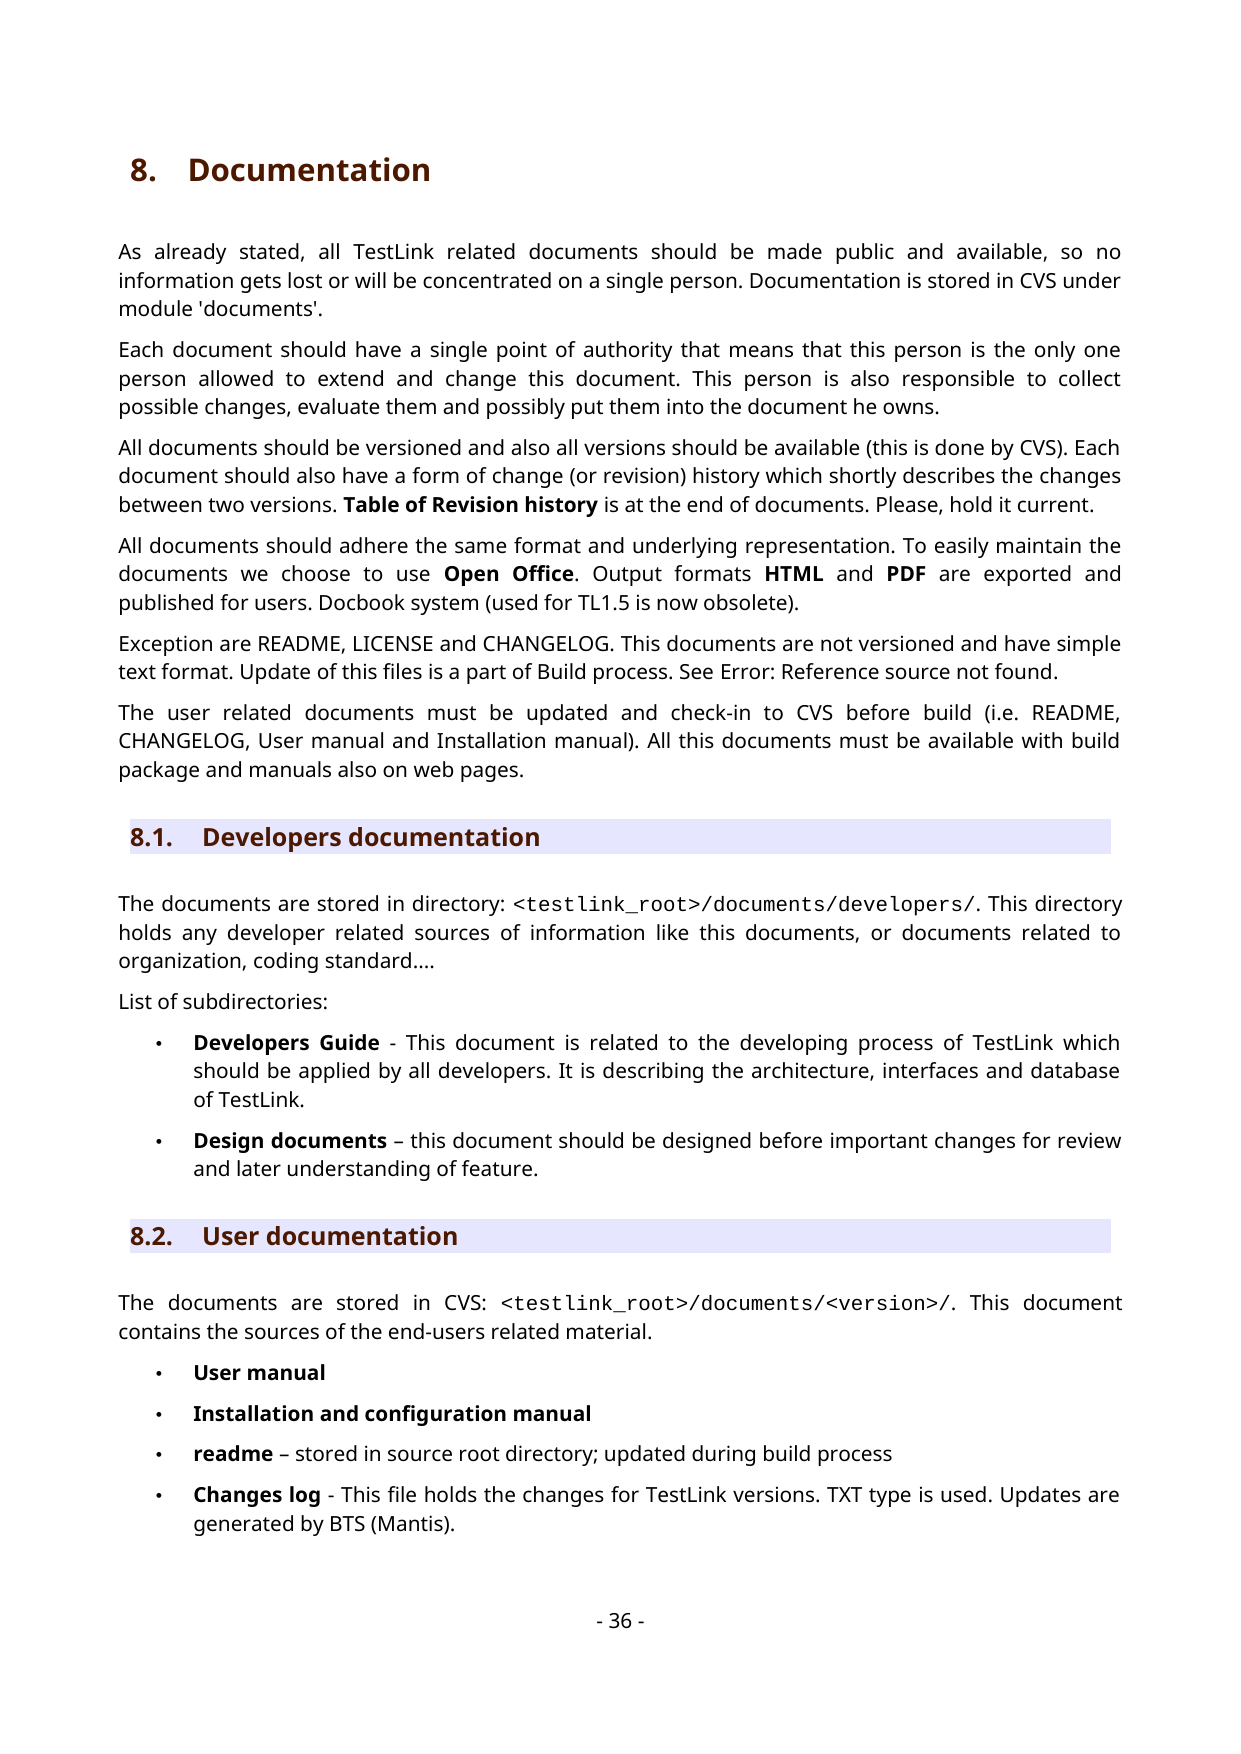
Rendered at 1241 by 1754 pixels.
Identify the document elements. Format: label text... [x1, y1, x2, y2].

text The user related documents must be updated and check-in to CVS before build (i.e. README, CHANGELOG, User manual and Installation manual). All this documents must be available with build package and manuals also on web pages. [118, 698, 1122, 783]
subtitle Documentation [130, 148, 1111, 190]
text The documents are stored in CVS: <testlink_root>/documents/<version>/. This document contains the sources of the end-users related material. [118, 1288, 1122, 1345]
list Developers Guide - This document is related to the developing process of TestLink which should be applied by all developers. It is describing the architecture, interfaces and database of TestLink. [156, 1028, 1122, 1113]
list User manual [156, 1358, 1122, 1386]
text As already stated, all TestLink related documents should be made public and available, so no information gets lost or will be concentrated on a single person. Documentation is stored in CVS under module 'documents'. [118, 237, 1122, 323]
list Changes log - This file holds the changes for TestLink versions. TXT type is used. Updates are generated by BTS (Mantis). [156, 1481, 1122, 1537]
subtitle User documentation [130, 1219, 1111, 1253]
text Exception are README, LICENSE and CHANGELOG. This documents are not versioned and have simple text format. Update of this files is a part of Build process. See Error: Reference source not found. [118, 629, 1122, 686]
list Installation and configuration manual [156, 1399, 1122, 1427]
text Each document should have a single point of authority that means that this person is the only one person allowed to extend and change this document. This person is also responsible to collect possible changes, evaluate them and possibly put them into the document he owns. [118, 335, 1122, 421]
text All documents should adhere the same format and underlying representation. To easily maintain the documents we choose to use Open Office. Output formats HTML and PDF are exported and published for users. Docbook system (used for TL1.5 is now obsolete). [118, 531, 1122, 616]
subtitle Developers documentation [130, 819, 1111, 854]
text The documents are stored in directory: <testlink_root>/documents/developers/. This directory holds any developer related sources of information like this documents, or documents related to organization, coding standard.... [118, 889, 1122, 974]
list Design documents – this document should be designed before important changes for review and later understanding of feature. [156, 1126, 1122, 1183]
text List of subdirectories: [118, 987, 1122, 1015]
text All documents should be versioned and also all versions should be available (this is done by CVS). Each document should also have a form of change (or revision) history which shortly describes the changes between two versions. Table of Revision history is at the end of documents. Please, hold it current. [118, 433, 1122, 518]
list readme – stored in source root directory; updated during build process [156, 1439, 1122, 1468]
